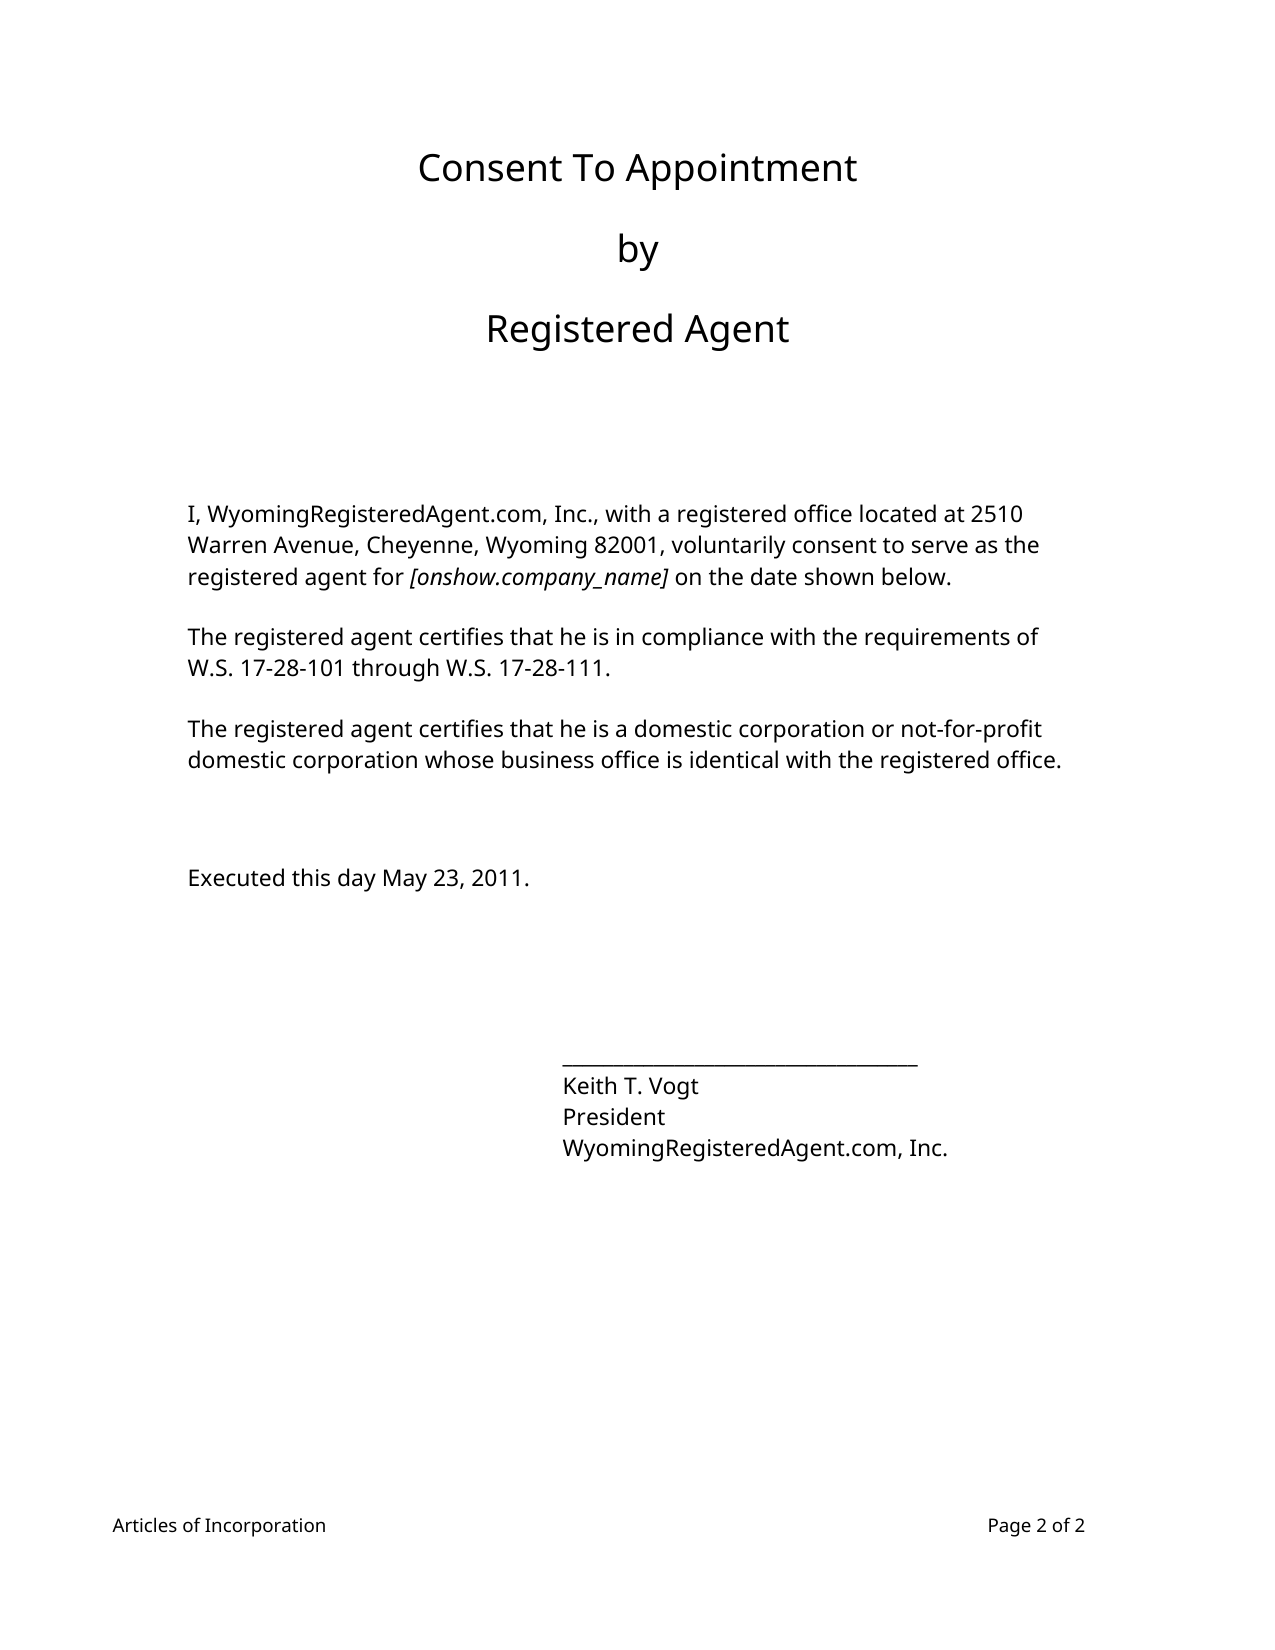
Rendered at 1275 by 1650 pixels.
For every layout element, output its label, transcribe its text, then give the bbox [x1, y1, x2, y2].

text The registered agent certifies that he is in compliance with the requirements of W.S. 17-28-101 through W.S. 17-28-111. [187, 621, 1087, 683]
text Registered Agent [112, 302, 1162, 353]
text I, WyomingRegisteredAgent.com, Inc., with a registered office located at 2510 Warren Avenue, Cheyenne, Wyoming 82001, voluntarily consent to serve as the registered agent for [onshow.company_name] on the date shown below. [187, 498, 1087, 592]
text The registered agent certifies that he is a domestic corporation or not-for-profit domestic corporation whose business office is identical with the registered office. [187, 713, 1087, 775]
text by [112, 222, 1162, 273]
text Executed this day May 23, 2011. [187, 862, 1087, 893]
text ___________________________________ Keith T. Vogt President WyomingRegisteredAgent.com, Inc. [562, 1038, 1087, 1163]
text Consent To Appointment [112, 142, 1162, 193]
